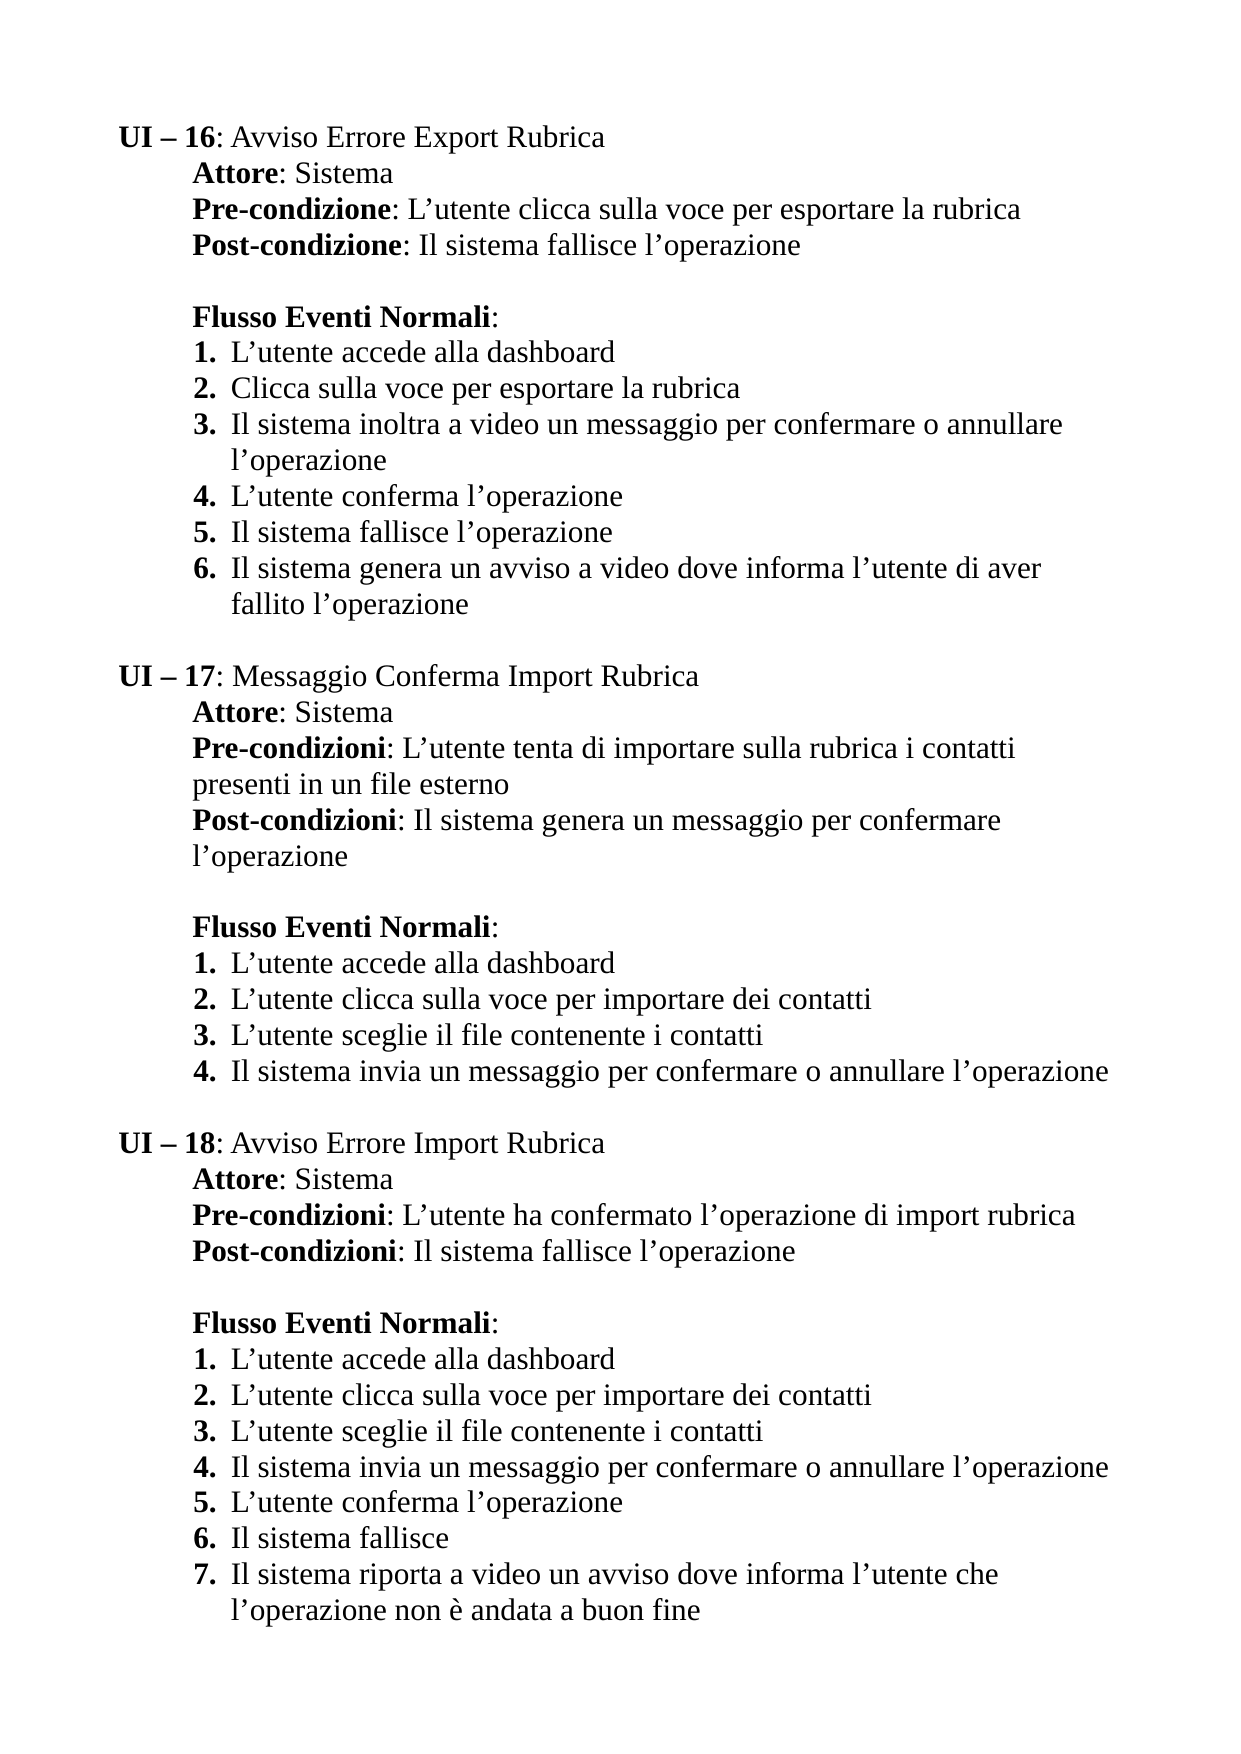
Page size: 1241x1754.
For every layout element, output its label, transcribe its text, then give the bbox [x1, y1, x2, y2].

list Il sistema invia un messaggio per confermare o annullare l’operazione [193, 1052, 1122, 1088]
text UI – 17: Messaggio Conferma Import Rubrica [118, 657, 1122, 693]
list Il sistema riporta a video un avviso dove informa l’utente che l’operazione non è andata a buon fine [193, 1556, 1122, 1627]
text UI – 18: Avviso Errore Import Rubrica [118, 1124, 1122, 1160]
text Flusso Eventi Normali: [118, 909, 1122, 945]
list L’utente accede alla dashboard [193, 1340, 1122, 1376]
text Attore: Sistema [118, 693, 1122, 729]
text Pre-condizioni: L’utente ha confermato l’operazione di import rubrica [118, 1196, 1122, 1232]
text Attore: Sistema [118, 1160, 1122, 1196]
text Flusso Eventi Normali: [118, 298, 1122, 334]
text Post-condizioni: Il sistema fallisce l’operazione [118, 1232, 1122, 1268]
list Il sistema genera un avviso a video dove informa l’utente di aver fallito l’operazione [193, 549, 1122, 621]
list Il sistema inoltra a video un messaggio per confermare o annullare l’operazione [193, 406, 1122, 477]
list L’utente conferma l’operazione [193, 477, 1122, 513]
list L’utente clicca sulla voce per importare dei contatti [193, 981, 1122, 1017]
list Il sistema invia un messaggio per confermare o annullare l’operazione [193, 1448, 1122, 1484]
list Clicca sulla voce per esportare la rubrica [193, 370, 1122, 406]
text Post-condizione: Il sistema fallisce l’operazione [118, 226, 1122, 262]
text Post-condizioni: Il sistema genera un messaggio per confermare l’operazione [118, 801, 1122, 873]
list Il sistema fallisce l’operazione [193, 513, 1122, 549]
text Flusso Eventi Normali: [118, 1304, 1122, 1340]
list L’utente conferma l’operazione [193, 1484, 1122, 1520]
list L’utente accede alla dashboard [193, 334, 1122, 370]
list L’utente sceglie il file contenente i contatti [193, 1412, 1122, 1448]
text Pre-condizione: L’utente clicca sulla voce per esportare la rubrica [118, 190, 1122, 226]
text UI – 16: Avviso Errore Export Rubrica [118, 118, 1122, 154]
list L’utente sceglie il file contenente i contatti [193, 1017, 1122, 1052]
text Attore: Sistema [118, 154, 1122, 190]
text Pre-condizioni: L’utente tenta di importare sulla rubrica i contatti presenti in un file esterno [118, 729, 1122, 801]
list L’utente accede alla dashboard [193, 945, 1122, 981]
list Il sistema fallisce [193, 1520, 1122, 1556]
list L’utente clicca sulla voce per importare dei contatti [193, 1376, 1122, 1412]
